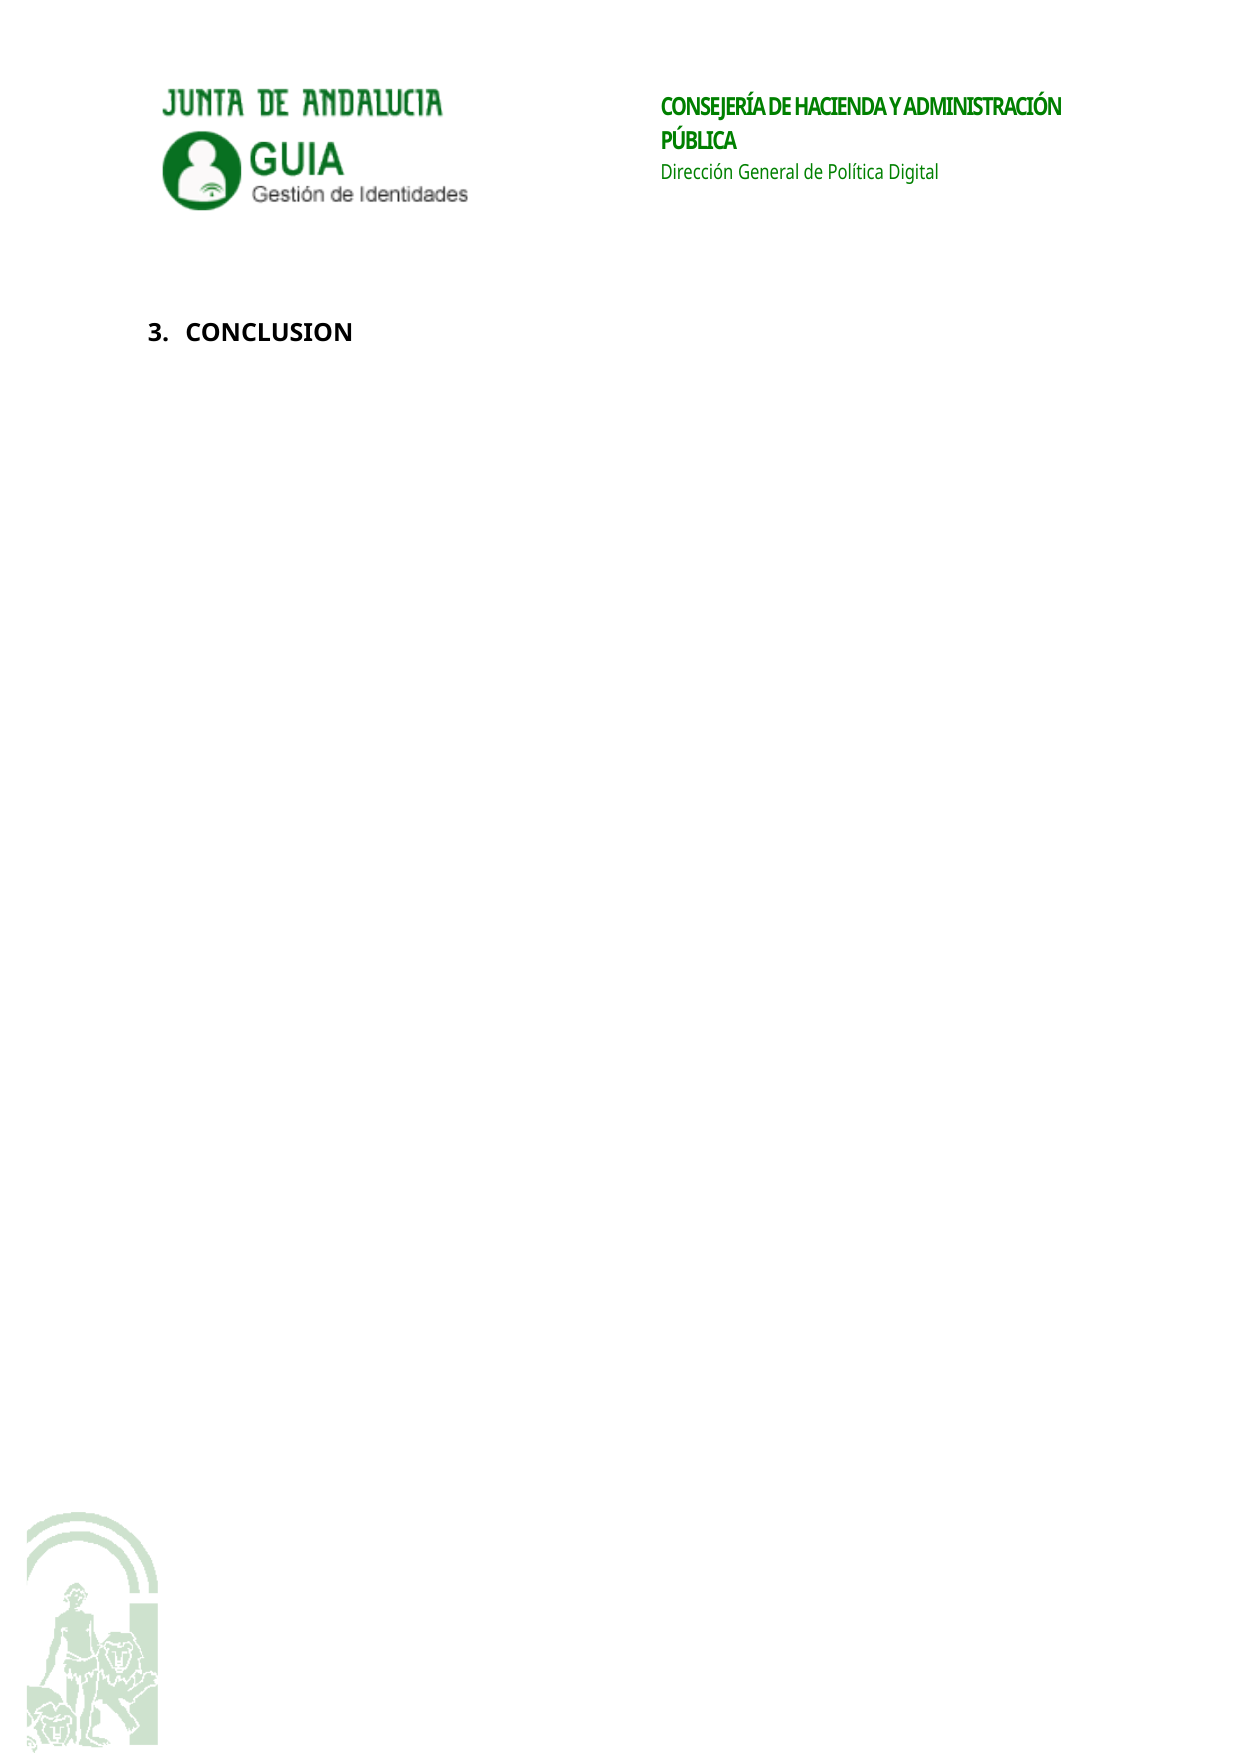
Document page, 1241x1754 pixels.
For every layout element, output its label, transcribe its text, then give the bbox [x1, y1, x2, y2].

picture [26, 1511, 159, 1753]
subtitle CONCLUSION [148, 315, 1122, 349]
picture [147, 82, 498, 225]
